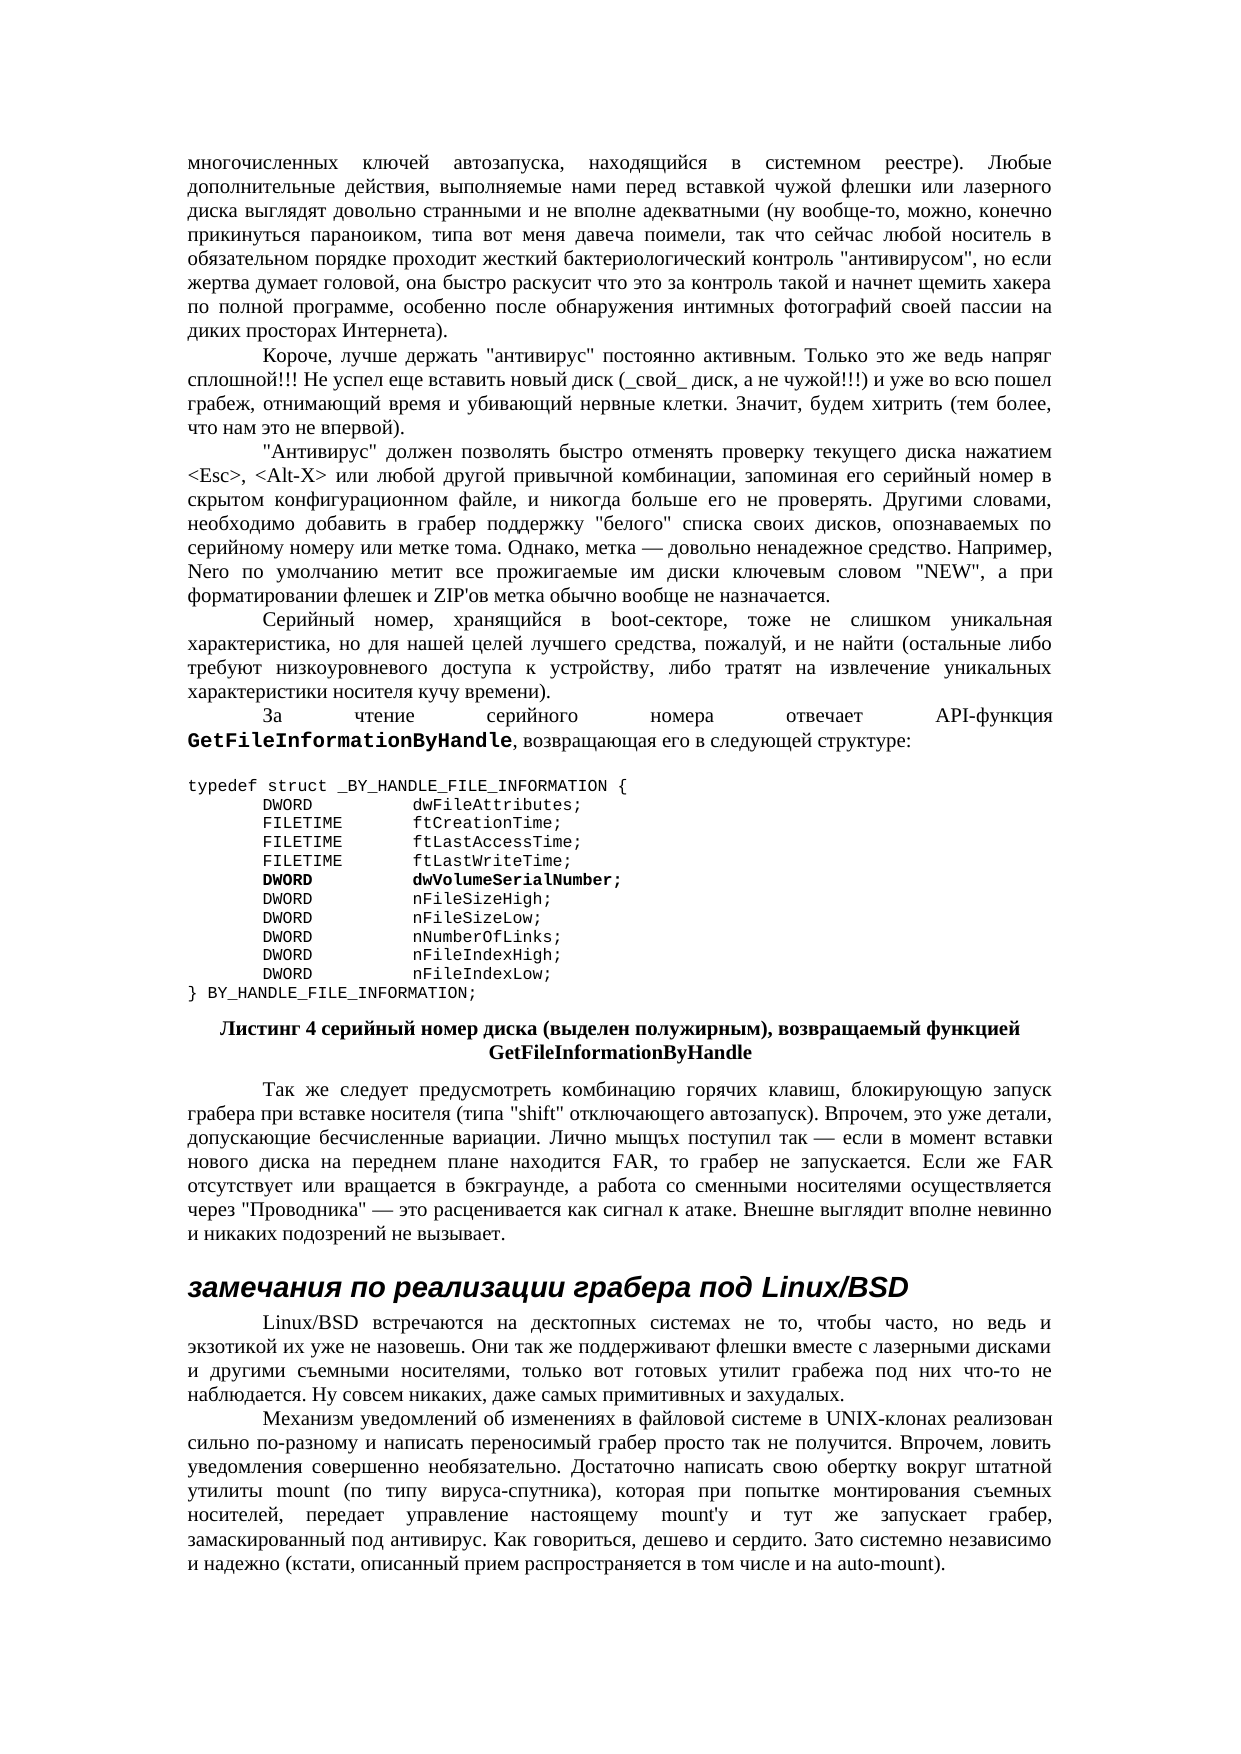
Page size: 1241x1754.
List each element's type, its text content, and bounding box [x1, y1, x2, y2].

text DWORD nNumberOfLinks; [187, 928, 1053, 947]
text многочисленных ключей автозапуска, находящийся в системном реестре). Любые дополнительные действия, выполняемые нами перед вставкой чужой флешки или лазерного диска выглядят довольно странными и не вполне адекватными (ну вообще-то, можно, конечно прикинуться параноиком, типа вот меня давеча поимели, так что сейчас любой носитель в обязательном порядке проходит жесткий бактериологический контроль "антивирусом", но если жертва думает головой, она быстро раскусит что это за контроль такой и начнет щемить хакера по полной программе, особенно после обнаружения интимных фотографий своей пассии на диких просторах Интернета). [187, 150, 1053, 342]
text typedef struct _BY_HANDLE_FILE_INFORMATION { [187, 777, 1053, 796]
text DWORD dwFileAttributes; [187, 796, 1053, 815]
text Linux/BSD встречаются на десктопных системах не то, чтобы часто, но ведь и экзотикой их уже не назовешь. Они так же поддерживают флешки вместе с лазерными дисками и другими съемными носителями, только вот готовых утилит грабежа под них что-то не наблюдается. Ну совсем никаких, даже самых примитивных и захудалых. [187, 1310, 1053, 1406]
text За чтение серийного номера отвечает API-функция GetFileInformationByHandle, возвращающая его в следующей структуре: [187, 703, 1053, 753]
text FILETIME ftLastAccessTime; [187, 834, 1053, 853]
text DWORD dwVolumeSerialNumber; [187, 872, 1053, 890]
text Так же следует предусмотреть комбинацию горячих клавиш, блокирующую запуск грабера при вставке носителя (типа "shift" отключающего автозапуск). Впрочем, это уже детали, допускающие бесчисленные вариации. Лично мыщъх поступил так — если в момент вставки нового диска на переднем плане находится FAR, то грабер не запускается. Если же FAR отсутствует или вращается в бэкграунде, а работа со сменными носителями осуществляется через "Проводника" — это расценивается как сигнал к атаке. Внешне выглядит вполне невинно и никаких подозрений не вызывает. [187, 1077, 1053, 1245]
text Короче, лучше держать "антивирус" постоянно активным. Только это же ведь напряг сплошной!!! Не успел еще вставить новый диск (_свой_ диск, а не чужой!!!) и уже во всю пошел грабеж, отнимающий время и убивающий нервные клетки. Значит, будем хитрить (тем более, что нам это не впервой). [187, 342, 1053, 439]
text Серийный номер, хранящийся в boot-секторе, тоже не слишком уникальная характеристика, но для нашей целей лучшего средства, пожалуй, и не найти (остальные либо требуют низкоуровневого доступа к устройству, либо тратят на извлечение уникальных характеристики носителя кучу времени). [187, 607, 1053, 703]
text Листинг 4 серийный номер диска (выделен полужирным), возвращаемый функцией GetFileInformationByHandle [187, 1016, 1053, 1064]
text } BY_HANDLE_FILE_INFORMATION; [187, 985, 1053, 1003]
text FILETIME ftLastWriteTime; [187, 853, 1053, 872]
subtitle замечания по реализации грабера под Linux/BSD [187, 1270, 1053, 1304]
text Механизм уведомлений об изменениях в файловой системе в UNIX-клонах реализован сильно по-разному и написать переносимый грабер просто так не получится. Впрочем, ловить уведомления совершенно необязательно. Достаточно написать свою обертку вокруг штатной утилиты mount (по типу вируса-спутника), которая при попытке монтирования съемных носителей, передает управление настоящему mount'у и тут же запускает грабер, замаскированный под антивирус. Как говориться, дешево и сердито. Зато системно независимо и надежно (кстати, описанный прием распространяется в том числе и на auto-mount). [187, 1406, 1053, 1574]
text DWORD nFileSizeLow; [187, 909, 1053, 928]
text DWORD nFileSizeHigh; [187, 890, 1053, 909]
text DWORD nFileIndexLow; [187, 966, 1053, 985]
text "Антивирус" должен позволять быстро отменять проверку текущего диска нажатием <Esc>, <Alt-X> или любой другой привычной комбинации, запоминая его серийный номер в скрытом конфигурационном файле, и никогда больше его не проверять. Другими словами, необходимо добавить в грабер поддержку "белого" списка своих дисков, опознаваемых по серийному номеру или метке тома. Однако, метка — довольно ненадежное средство. Например, Nero по умолчанию метит все прожигаемые им диски ключевым словом "NEW", а при форматировании флешек и ZIP'ов метка обычно вообще не назначается. [187, 439, 1053, 607]
text DWORD nFileIndexHigh; [187, 947, 1053, 966]
text FILETIME ftCreationTime; [187, 815, 1053, 834]
